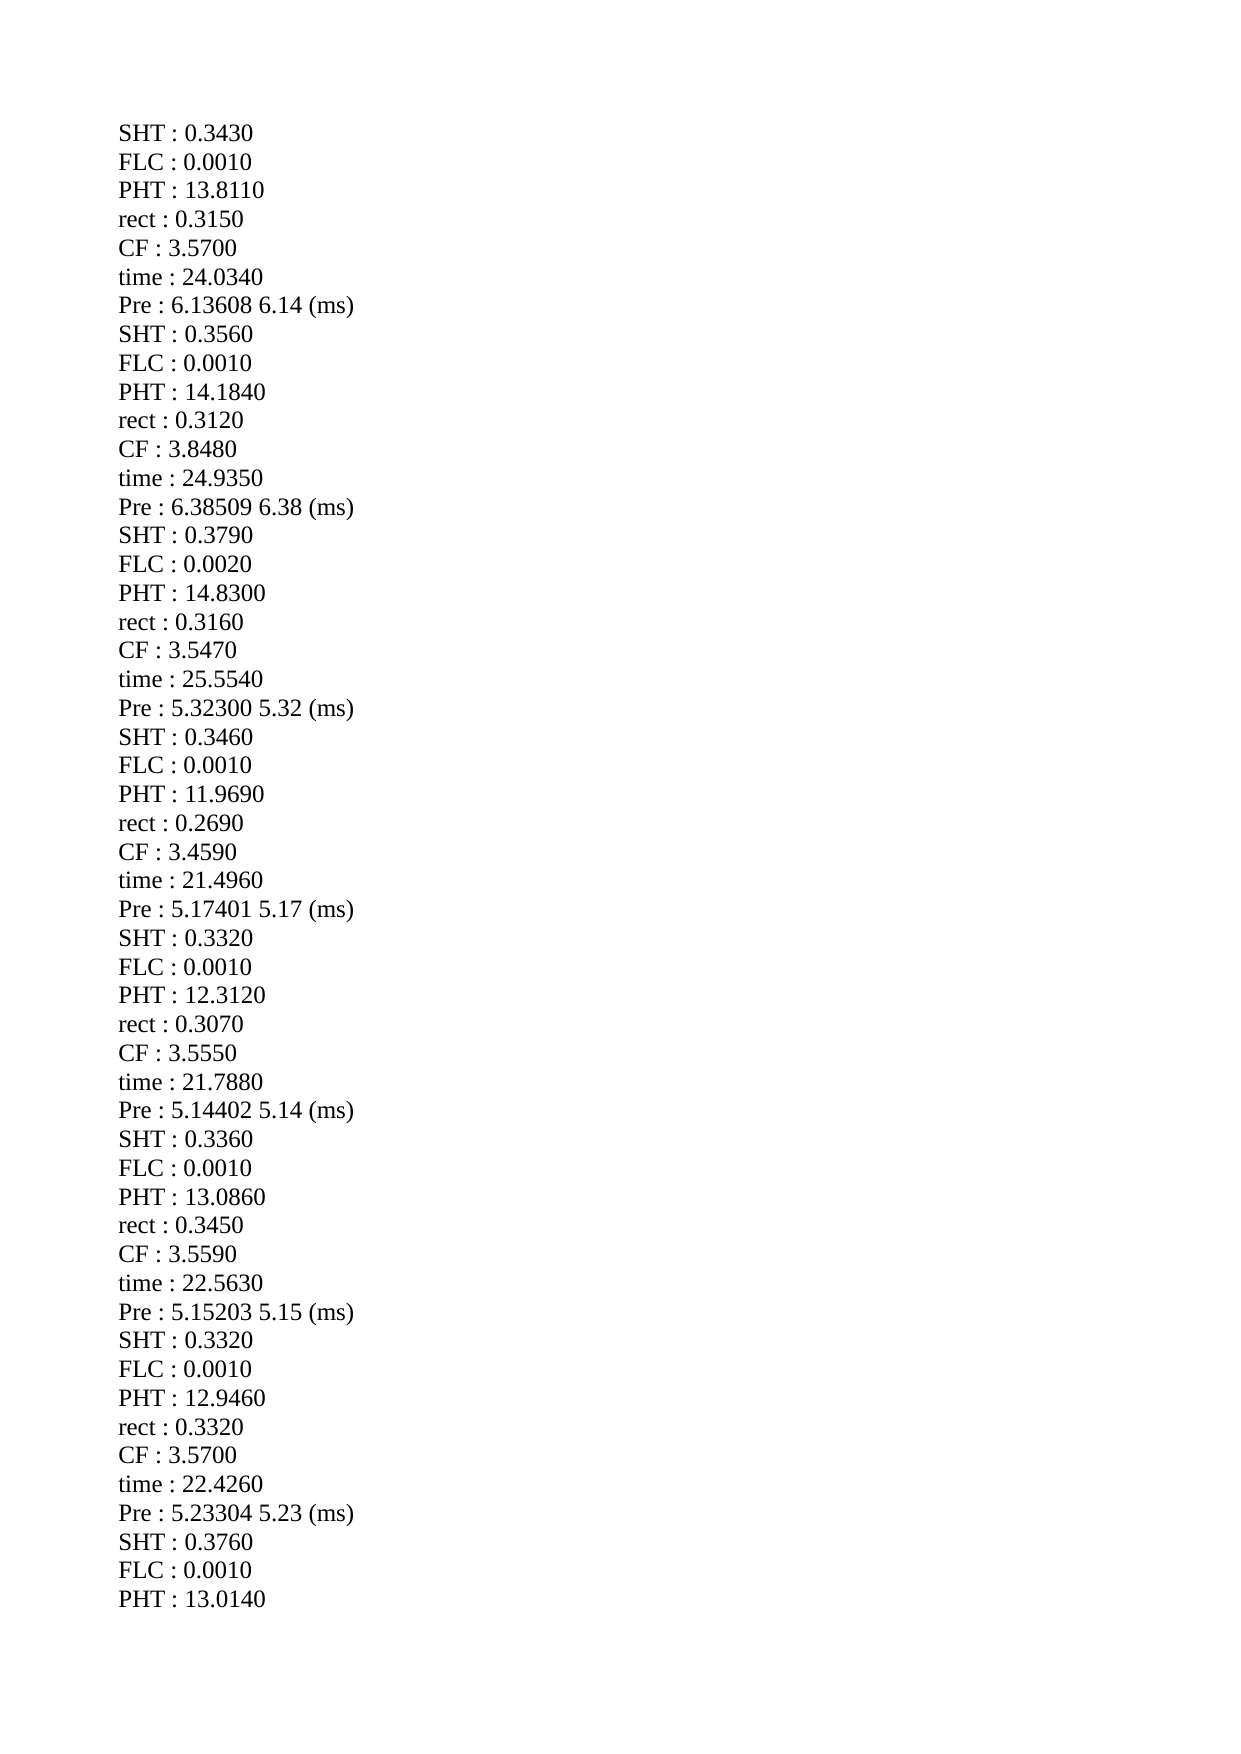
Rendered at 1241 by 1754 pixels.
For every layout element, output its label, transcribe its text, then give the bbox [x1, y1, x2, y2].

text PHT : 13.0140 [118, 1584, 1122, 1613]
text time : 24.9350 [118, 463, 1122, 492]
text CF : 3.5470 [118, 636, 1122, 664]
text rect : 0.3150 [118, 204, 1122, 233]
text Pre : 5.17401 5.17 (ms) [118, 894, 1122, 923]
text FLC : 0.0010 [118, 952, 1122, 981]
text PHT : 13.8110 [118, 176, 1122, 204]
text CF : 3.5550 [118, 1038, 1122, 1067]
text Pre : 5.15203 5.15 (ms) [118, 1297, 1122, 1326]
text FLC : 0.0010 [118, 751, 1122, 779]
text CF : 3.4590 [118, 837, 1122, 866]
text FLC : 0.0010 [118, 1354, 1122, 1383]
text PHT : 13.0860 [118, 1182, 1122, 1211]
text SHT : 0.3320 [118, 923, 1122, 952]
text rect : 0.3160 [118, 607, 1122, 636]
text FLC : 0.0010 [118, 1153, 1122, 1182]
text CF : 3.5700 [118, 1441, 1122, 1469]
text rect : 0.3070 [118, 1009, 1122, 1038]
text CF : 3.8480 [118, 434, 1122, 463]
text time : 21.7880 [118, 1067, 1122, 1096]
text time : 22.4260 [118, 1469, 1122, 1498]
text rect : 0.3320 [118, 1412, 1122, 1441]
text rect : 0.2690 [118, 808, 1122, 837]
text rect : 0.3450 [118, 1211, 1122, 1239]
text rect : 0.3120 [118, 406, 1122, 434]
text PHT : 12.9460 [118, 1383, 1122, 1412]
text Pre : 6.38509 6.38 (ms) [118, 492, 1122, 521]
text time : 21.4960 [118, 866, 1122, 894]
text Pre : 5.14402 5.14 (ms) [118, 1096, 1122, 1124]
text SHT : 0.3320 [118, 1326, 1122, 1354]
text SHT : 0.3790 [118, 521, 1122, 549]
text time : 24.0340 [118, 262, 1122, 291]
text CF : 3.5700 [118, 233, 1122, 262]
text FLC : 0.0010 [118, 1556, 1122, 1584]
text SHT : 0.3360 [118, 1124, 1122, 1153]
text FLC : 0.0020 [118, 549, 1122, 578]
text PHT : 11.9690 [118, 779, 1122, 808]
text SHT : 0.3460 [118, 722, 1122, 751]
text SHT : 0.3560 [118, 319, 1122, 348]
text CF : 3.5590 [118, 1239, 1122, 1268]
text PHT : 14.1840 [118, 377, 1122, 406]
text Pre : 5.23304 5.23 (ms) [118, 1498, 1122, 1527]
text time : 25.5540 [118, 664, 1122, 693]
text FLC : 0.0010 [118, 147, 1122, 176]
text SHT : 0.3430 [118, 118, 1122, 147]
text PHT : 12.3120 [118, 981, 1122, 1009]
text Pre : 5.32300 5.32 (ms) [118, 693, 1122, 722]
text FLC : 0.0010 [118, 348, 1122, 377]
text SHT : 0.3760 [118, 1527, 1122, 1556]
text Pre : 6.13608 6.14 (ms) [118, 291, 1122, 319]
text PHT : 14.8300 [118, 578, 1122, 607]
text time : 22.5630 [118, 1268, 1122, 1297]
